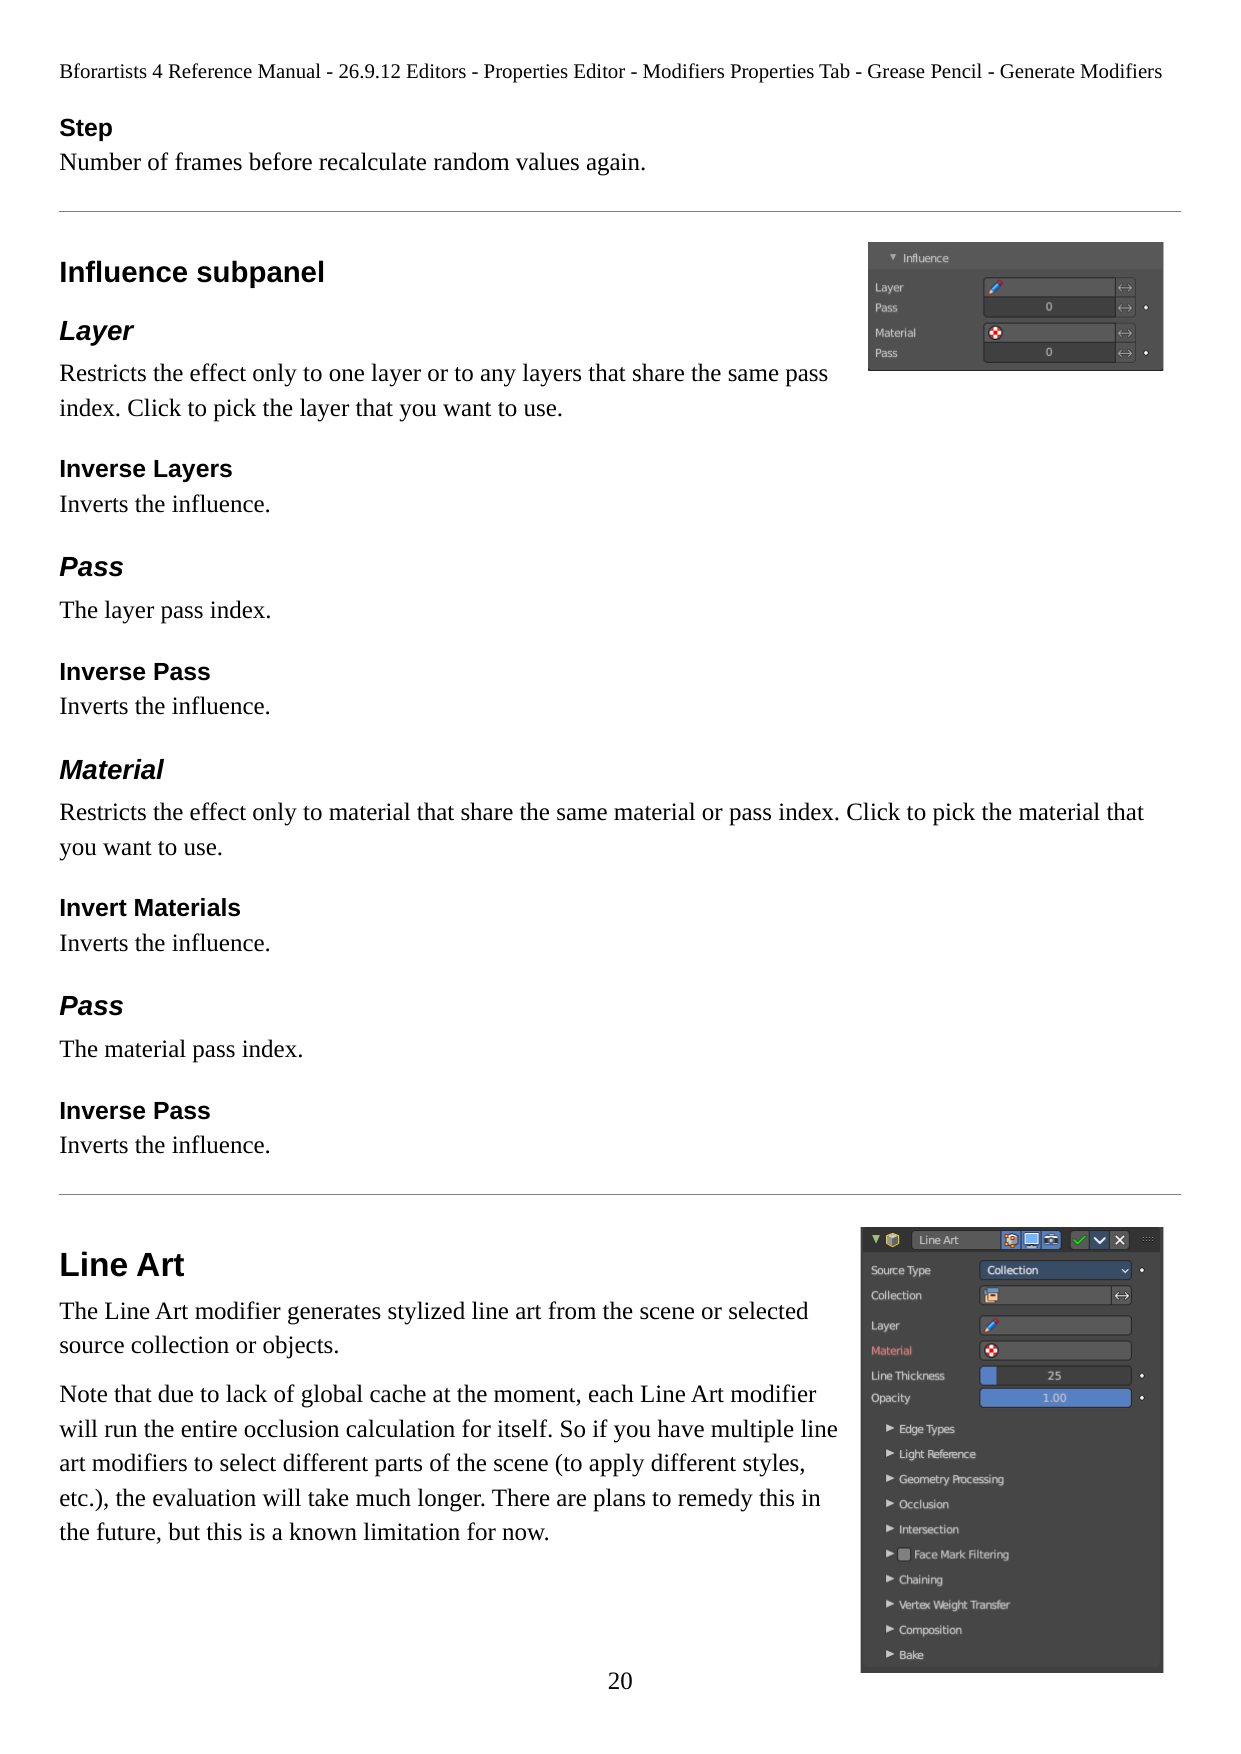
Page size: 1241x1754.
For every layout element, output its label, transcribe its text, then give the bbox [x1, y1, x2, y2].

subtitle Layer [59, 314, 868, 346]
text Inverts the influence. [59, 489, 1181, 518]
subtitle [1164, 314, 1181, 346]
subtitle Invert Materials [59, 893, 1181, 922]
subtitle Material [59, 753, 1181, 785]
subtitle Inverse Pass [59, 657, 1181, 685]
text The layer pass index. [59, 595, 1181, 624]
subtitle [1164, 255, 1181, 289]
subtitle Inverse Layers [59, 454, 1181, 483]
text Restricts the effect only to one layer or to any layers that share the same pass index. Click to pick the layer that you want to use. [59, 358, 1181, 422]
text The Line Art modifier generates stylized line art from the scene or selected source collection or objects. [59, 1296, 860, 1359]
subtitle [1164, 1244, 1181, 1283]
subtitle Inverse Pass [59, 1096, 1181, 1124]
text Note that due to lack of global cache at the moment, each Line Art modifier will run the entire occlusion calculation for itself. So if you have multiple line art modifiers to select different parts of the scene (to apply different styles, etc.), the evaluation will take much longer. There are plans to remedy this in the future, but this is a known limitation for now. [59, 1379, 860, 1546]
text Inverts the influence. [59, 928, 1181, 957]
text Restricts the effect only to material that share the same material or pass index. Click to pick the material that you want to use. [59, 797, 1181, 861]
subtitle Influence subpanel [59, 255, 868, 289]
subtitle Line Art [59, 1244, 860, 1283]
subtitle Step [59, 113, 1181, 141]
text Number of frames before recalculate random values again. [59, 147, 1181, 176]
text Inverts the influence. [59, 691, 1181, 720]
subtitle Pass [59, 551, 1181, 583]
text The material pass index. [59, 1034, 1181, 1063]
picture [860, 1227, 1164, 1673]
picture [868, 242, 1164, 371]
text Inverts the influence. [59, 1131, 1181, 1159]
subtitle Pass [59, 990, 1181, 1022]
